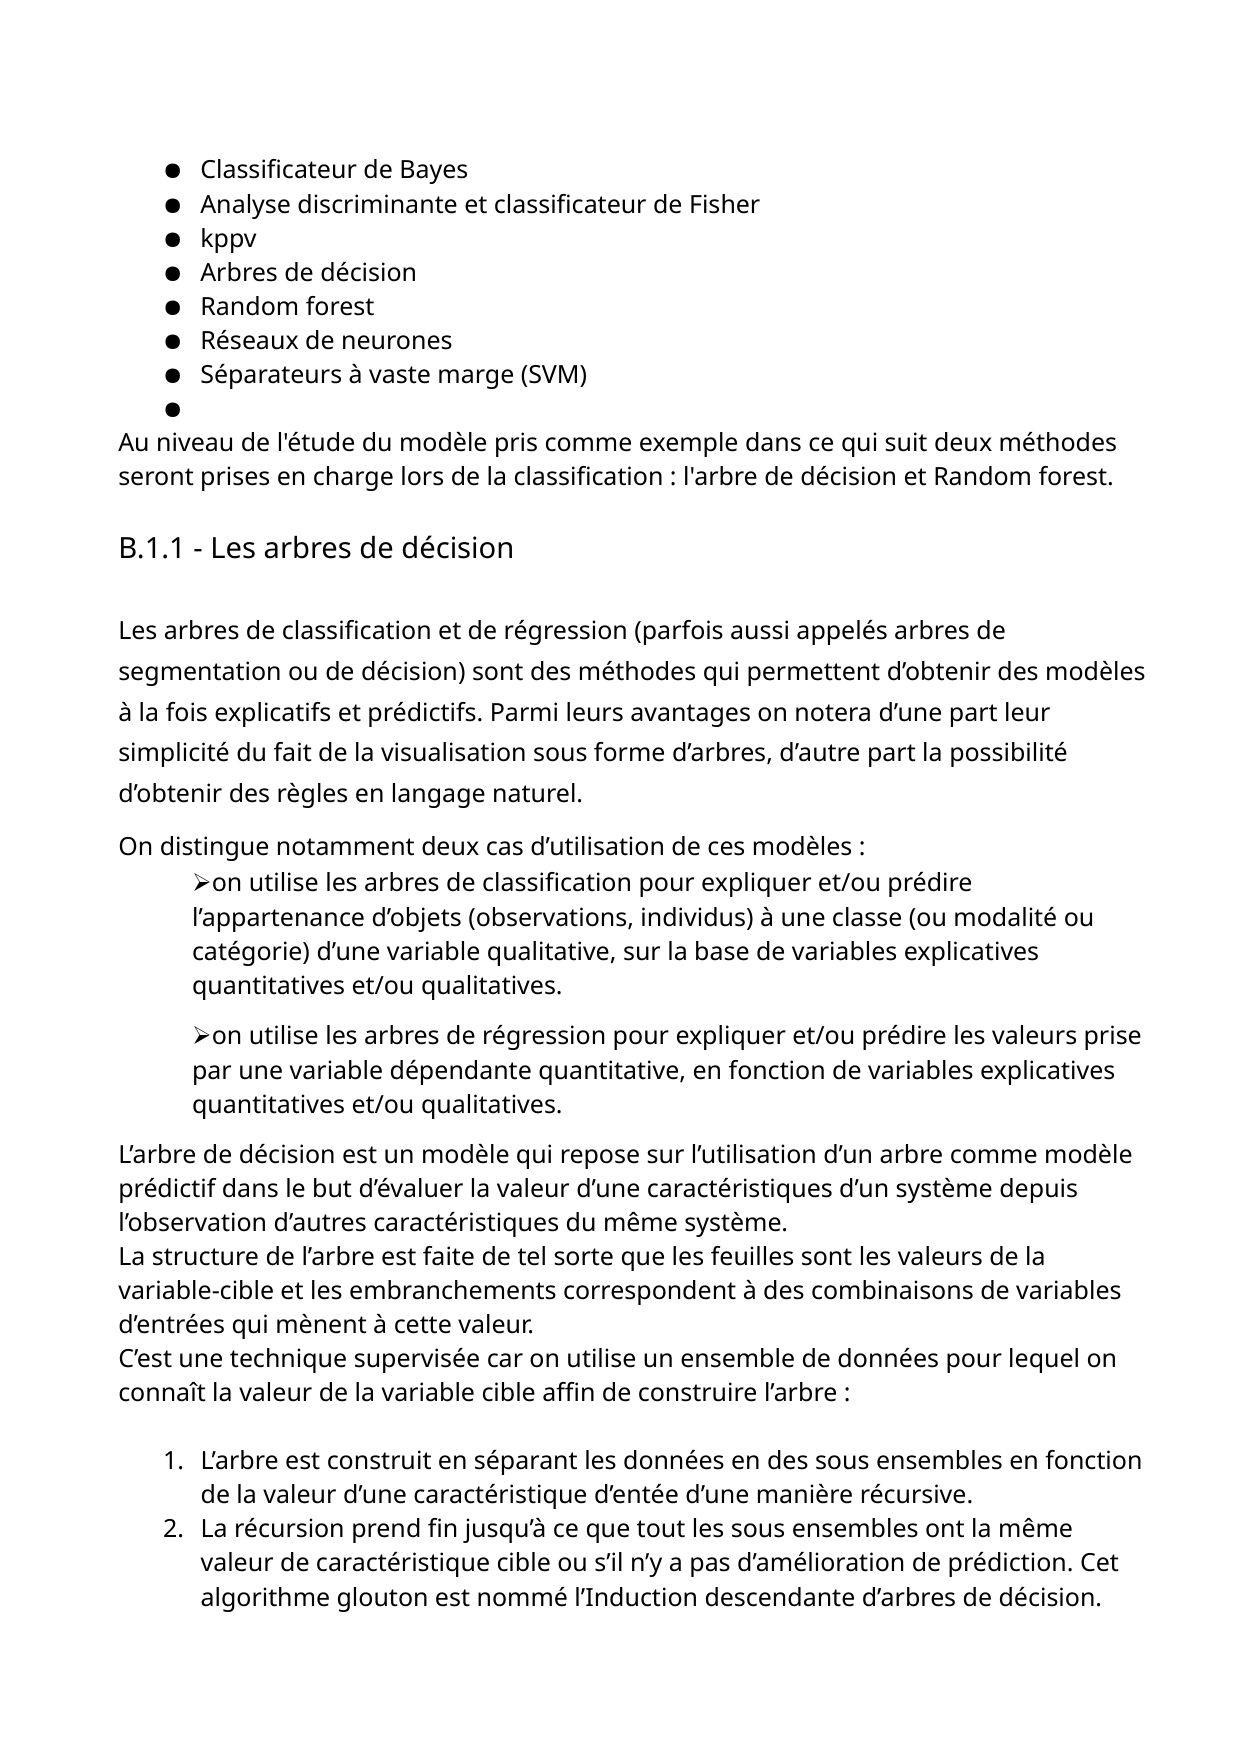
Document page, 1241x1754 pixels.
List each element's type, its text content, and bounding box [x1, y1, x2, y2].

list L’arbre est construit en séparant les données en des sous ensembles en fonction de la valeur d’une caractéristique d’entée d’une manière récursive. [163, 1443, 1149, 1511]
list Classificateur de Bayes [163, 152, 1149, 186]
list La récursion prend fin jusqu’à ce que tout les sous ensembles ont la même valeur de caractéristique cible ou s’il n’y a pas d’amélioration de prédiction. Cet algorithme glouton est nommé l’Induction descendante d’arbres de décision. [163, 1511, 1149, 1613]
list Arbres de décision [163, 254, 1149, 288]
text L’arbre de décision est un modèle qui repose sur l’utilisation d’un arbre comme modèle prédictif dans le but d’évaluer la valeur d’une caractéristiques d’un système depuis l’observation d’autres caractéristiques du même système. La structure de l’arbre est faite de tel sorte que les feuilles sont les valeurs de la variable-cible et les embranchements correspondent à des combinaisons de variables d’entrées qui mènent à cette valeur. [118, 1136, 1149, 1341]
text C’est une technique supervisée car on utilise un ensemble de données pour lequel on connaît la valeur de la variable cible affin de construire l’arbre : [118, 1341, 1149, 1409]
text Les arbres de classification et de régression (parfois aussi appelés arbres de segmentation ou de décision) sont des méthodes qui permettent d’obtenir des modèles à la fois explicatifs et prédictifs. Parmi leurs avantages on notera d’une part leur simplicité du fait de la visualisation sous forme d’arbres, d’autre part la possibilité d’obtenir des règles en langage naturel. [118, 612, 1149, 810]
list Random forest [163, 288, 1149, 322]
text B.1.1 - Les arbres de décision [118, 527, 1149, 567]
text Au niveau de l'étude du modèle pris comme exemple dans ce qui suit deux méthodes seront prises en charge lors de la classification : l'arbre de décision et Random forest. [118, 425, 1149, 493]
list on utilise les arbres de classification pour expliquer et/ou prédire l’appartenance d’objets (observations, individus) à une classe (ou modalité ou catégorie) d’une variable qualitative, sur la base de variables explicatives quantitatives et/ou qualitatives. [118, 864, 1149, 1002]
list on utilise les arbres de régression pour expliquer et/ou prédire les valeurs prise par une variable dépendante quantitative, en fonction de variables explicatives quantitatives et/ou qualitatives. [118, 1018, 1149, 1121]
list kppv [163, 220, 1149, 254]
list Réseaux de neurones [163, 322, 1149, 357]
list Analyse discriminante et classificateur de Fisher [163, 186, 1149, 220]
list Séparateurs à vaste marge (SVM) [163, 357, 1149, 391]
text On distingue notamment deux cas d’utilisation de ces modèles : [118, 828, 1149, 863]
